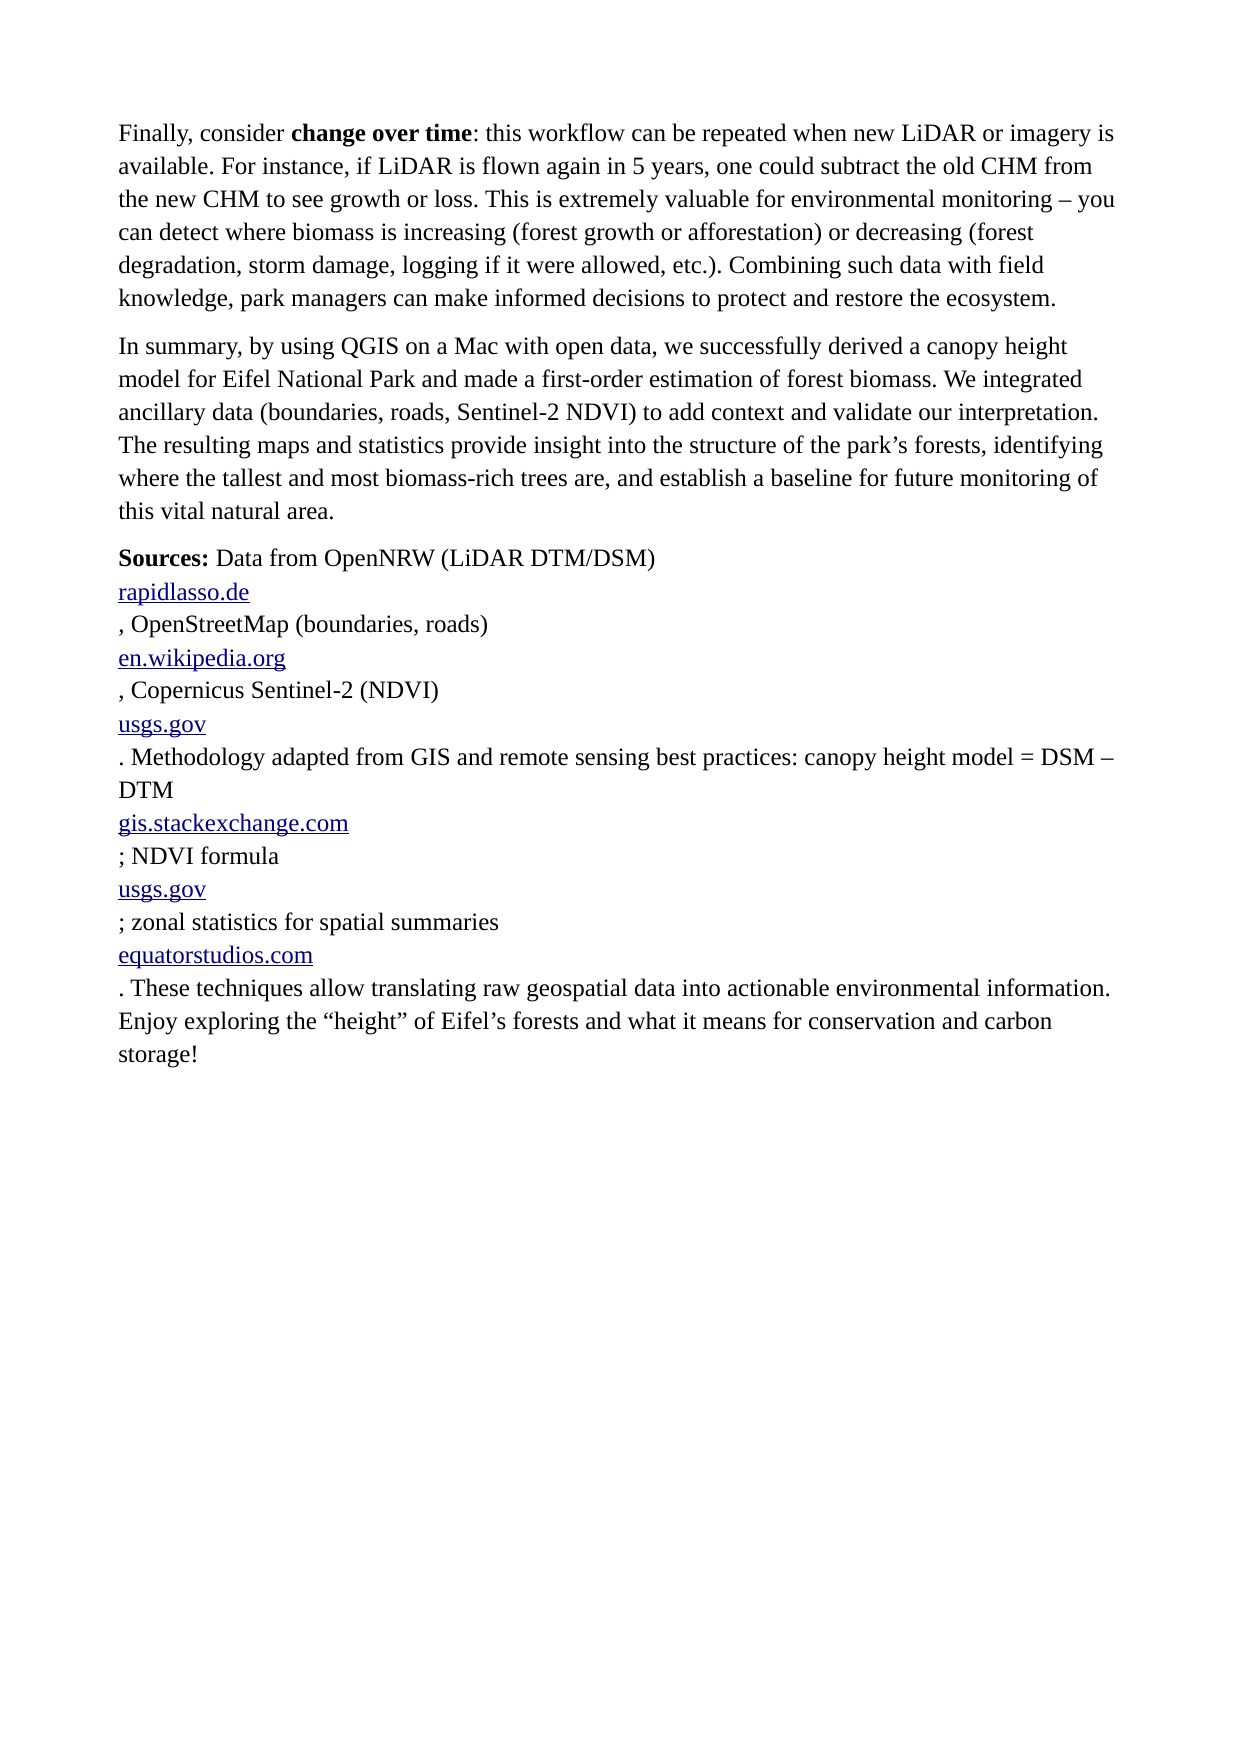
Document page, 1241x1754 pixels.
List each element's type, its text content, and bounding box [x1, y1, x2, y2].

text . Methodology adapted from GIS and remote sensing best practices: canopy height model = DSM – DTM​ [118, 742, 1122, 803]
text ; zonal statistics for spatial summaries​ [118, 907, 1122, 936]
text usgs.gov [118, 874, 1122, 902]
text , Copernicus Sentinel-2 (NDVI)​ [118, 676, 1122, 704]
text In summary, by using QGIS on a Mac with open data, we successfully derived a canopy height model for Eifel National Park and made a first-order estimation of forest biomass. We integrated ancillary data (boundaries, roads, Sentinel-2 NDVI) to add context and validate our interpretation. The resulting maps and statistics provide insight into the structure of the park’s forests, identifying where the tallest and most biomass-rich trees are, and establish a baseline for future monitoring of this vital natural area. [118, 331, 1122, 525]
text ; NDVI formula​ [118, 841, 1122, 869]
text Sources: Data from OpenNRW (LiDAR DTM/DSM)​ [118, 543, 1122, 572]
text , OpenStreetMap (boundaries, roads)​ [118, 609, 1122, 638]
text Finally, consider change over time: this workflow can be repeated when new LiDAR or imagery is available. For instance, if LiDAR is flown again in 5 years, one could subtract the old CHM from the new CHM to see growth or loss. This is extremely valuable for environmental monitoring – you can detect where biomass is increasing (forest growth or afforestation) or decreasing (forest degradation, storm damage, logging if it were allowed, etc.). Combining such data with field knowledge, park managers can make informed decisions to protect and restore the ecosystem. [118, 118, 1122, 312]
text gis.stackexchange.com [118, 808, 1122, 836]
text usgs.gov [118, 709, 1122, 737]
text equatorstudios.com [118, 940, 1122, 968]
text en.wikipedia.org [118, 643, 1122, 671]
text rapidlasso.de [118, 577, 1122, 605]
text . These techniques allow translating raw geospatial data into actionable environmental information. Enjoy exploring the “height” of Eifel’s forests and what it means for conservation and carbon storage! [118, 973, 1122, 1068]
